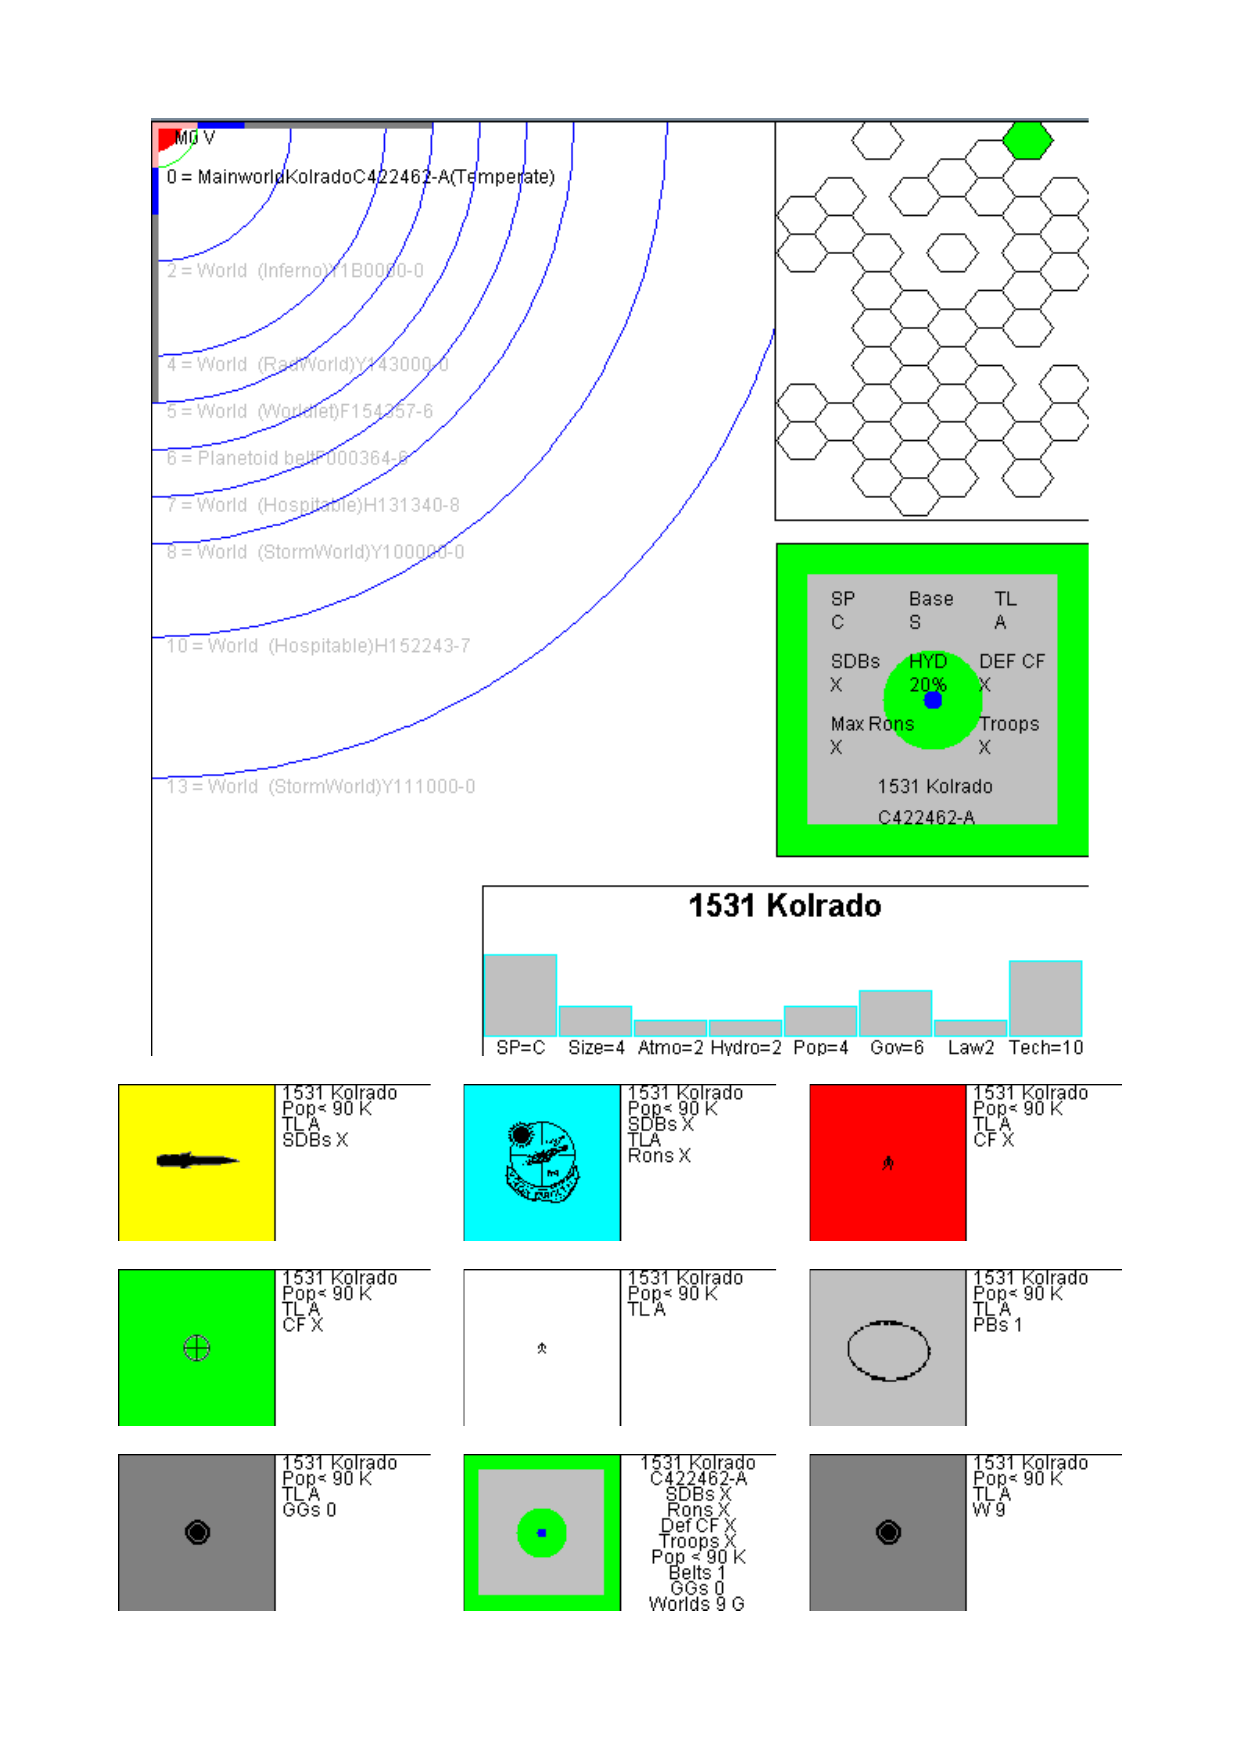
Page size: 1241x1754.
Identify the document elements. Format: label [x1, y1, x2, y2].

picture [809, 1269, 1122, 1426]
picture [463, 1454, 777, 1611]
picture [809, 1454, 1122, 1611]
picture [809, 1084, 1122, 1241]
picture [151, 118, 1089, 1056]
picture [118, 1454, 431, 1611]
picture [463, 1269, 777, 1426]
picture [118, 1084, 431, 1241]
picture [118, 1269, 431, 1426]
picture [463, 1084, 777, 1241]
